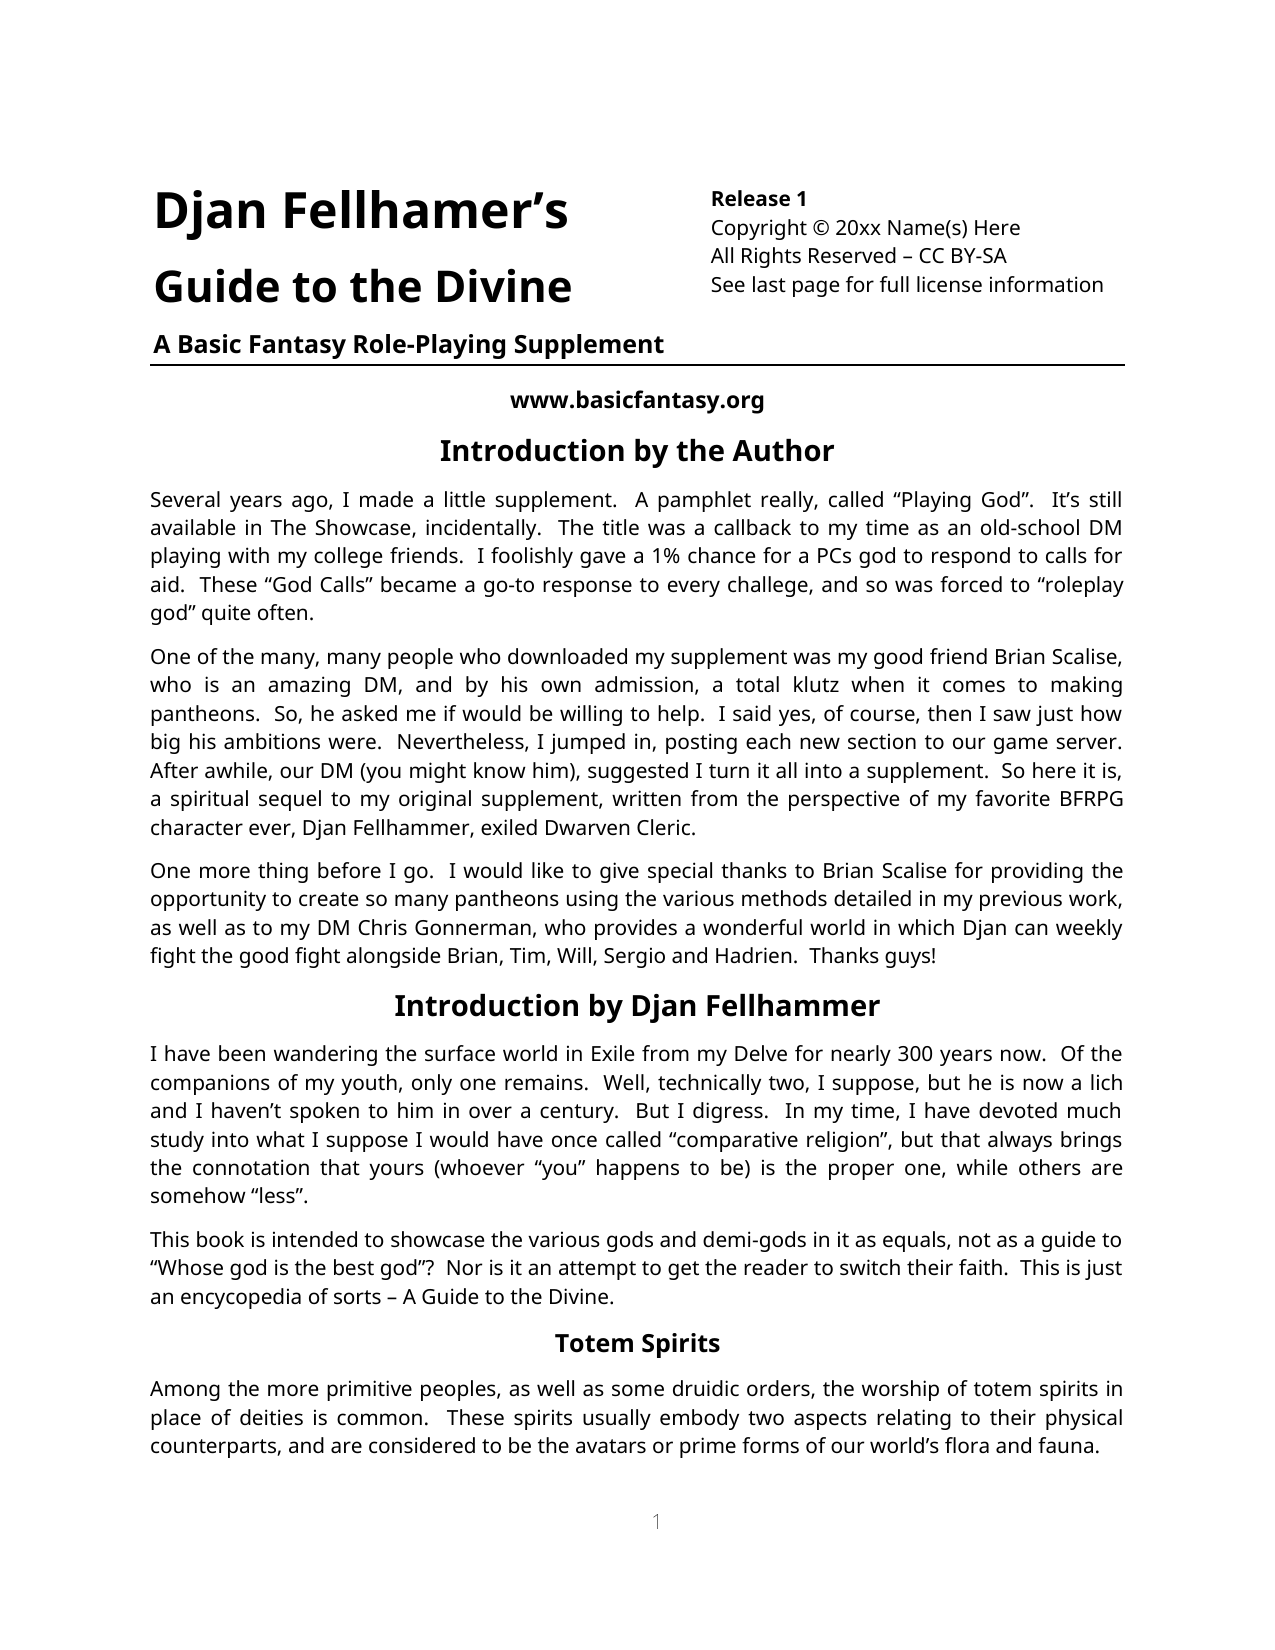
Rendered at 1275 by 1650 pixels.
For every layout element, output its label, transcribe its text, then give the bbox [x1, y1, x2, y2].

subtitle www.basicfantasy.org [150, 384, 1125, 415]
text Totem Spirits [150, 1325, 1125, 1359]
text Introduction by the Author [150, 430, 1125, 470]
text Introduction by Djan Fellhammer [150, 985, 1125, 1024]
text Among the more primitive peoples, as well as some druidic orders, the worship of totem spirits in place of deities is common. These spirits usually embody two aspects relating to their physical counterparts, and are considered to be the avatars or prime forms of our world’s flora and fauna. [150, 1374, 1125, 1460]
text I have been wandering the surface world in Exile from my Delve for nearly 300 years now. Of the companions of my youth, only one remains. Well, technically two, I suppose, but he is now a lich and I haven’t spoken to him in over a century. But I digress. In my time, I have devoted much study into what I suppose I would have once called “comparative religion”, but that always brings the connotation that yours (whoever “you” happens to be) is the proper one, while others are somehow “less”. [150, 1039, 1125, 1210]
text One more thing before I go. I would like to give special thanks to Brian Scalise for providing the opportunity to create so many pantheons using the various methods detailed in my previous work, as well as to my DM Chris Gonnerman, who provides a wonderful world in which Djan can weekly fight the good fight alongside Brian, Tim, Will, Sergio and Hadrien. Thanks guys! [150, 856, 1125, 970]
table_header Release 1 Copyright © 20xx Name(s) Here All Rights Reserved – CC BY-SA See last page for full license information [708, 173, 1125, 364]
table_header Djan Fellhamer’s Guide to the Divine A Basic Fantasy Role-Playing Supplement [150, 173, 707, 364]
text This book is intended to showcase the various gods and demi-gods in it as equals, not as a guide to “Whose god is the best god”? Nor is it an attempt to get the reader to switch their faith. This is just an encycopedia of sorts – A Guide to the Divine. [150, 1225, 1125, 1310]
text Several years ago, I made a little supplement. A pamphlet really, called “Playing God”. It’s still available in The Showcase, incidentally. The title was a callback to my time as an old-school DM playing with my college friends. I foolishly gave a 1% chance for a PCs god to respond to calls for aid. These “God Calls” became a go-to response to every challege, and so was forced to “roleplay god” quite often. [150, 485, 1125, 627]
text One of the many, many people who downloaded my supplement was my good friend Brian Scalise, who is an amazing DM, and by his own admission, a total klutz when it comes to making pantheons. So, he asked me if would be willing to help. I said yes, of course, then I saw just how big his ambitions were. Nevertheless, I jumped in, posting each new section to our game server. After awhile, our DM (you might know him), suggested I turn it all into a supplement. So here it is, a spiritual sequel to my original supplement, written from the perspective of my favorite BFRPG character ever, Djan Fellhammer, exiled Dwarven Cleric. [150, 642, 1125, 841]
